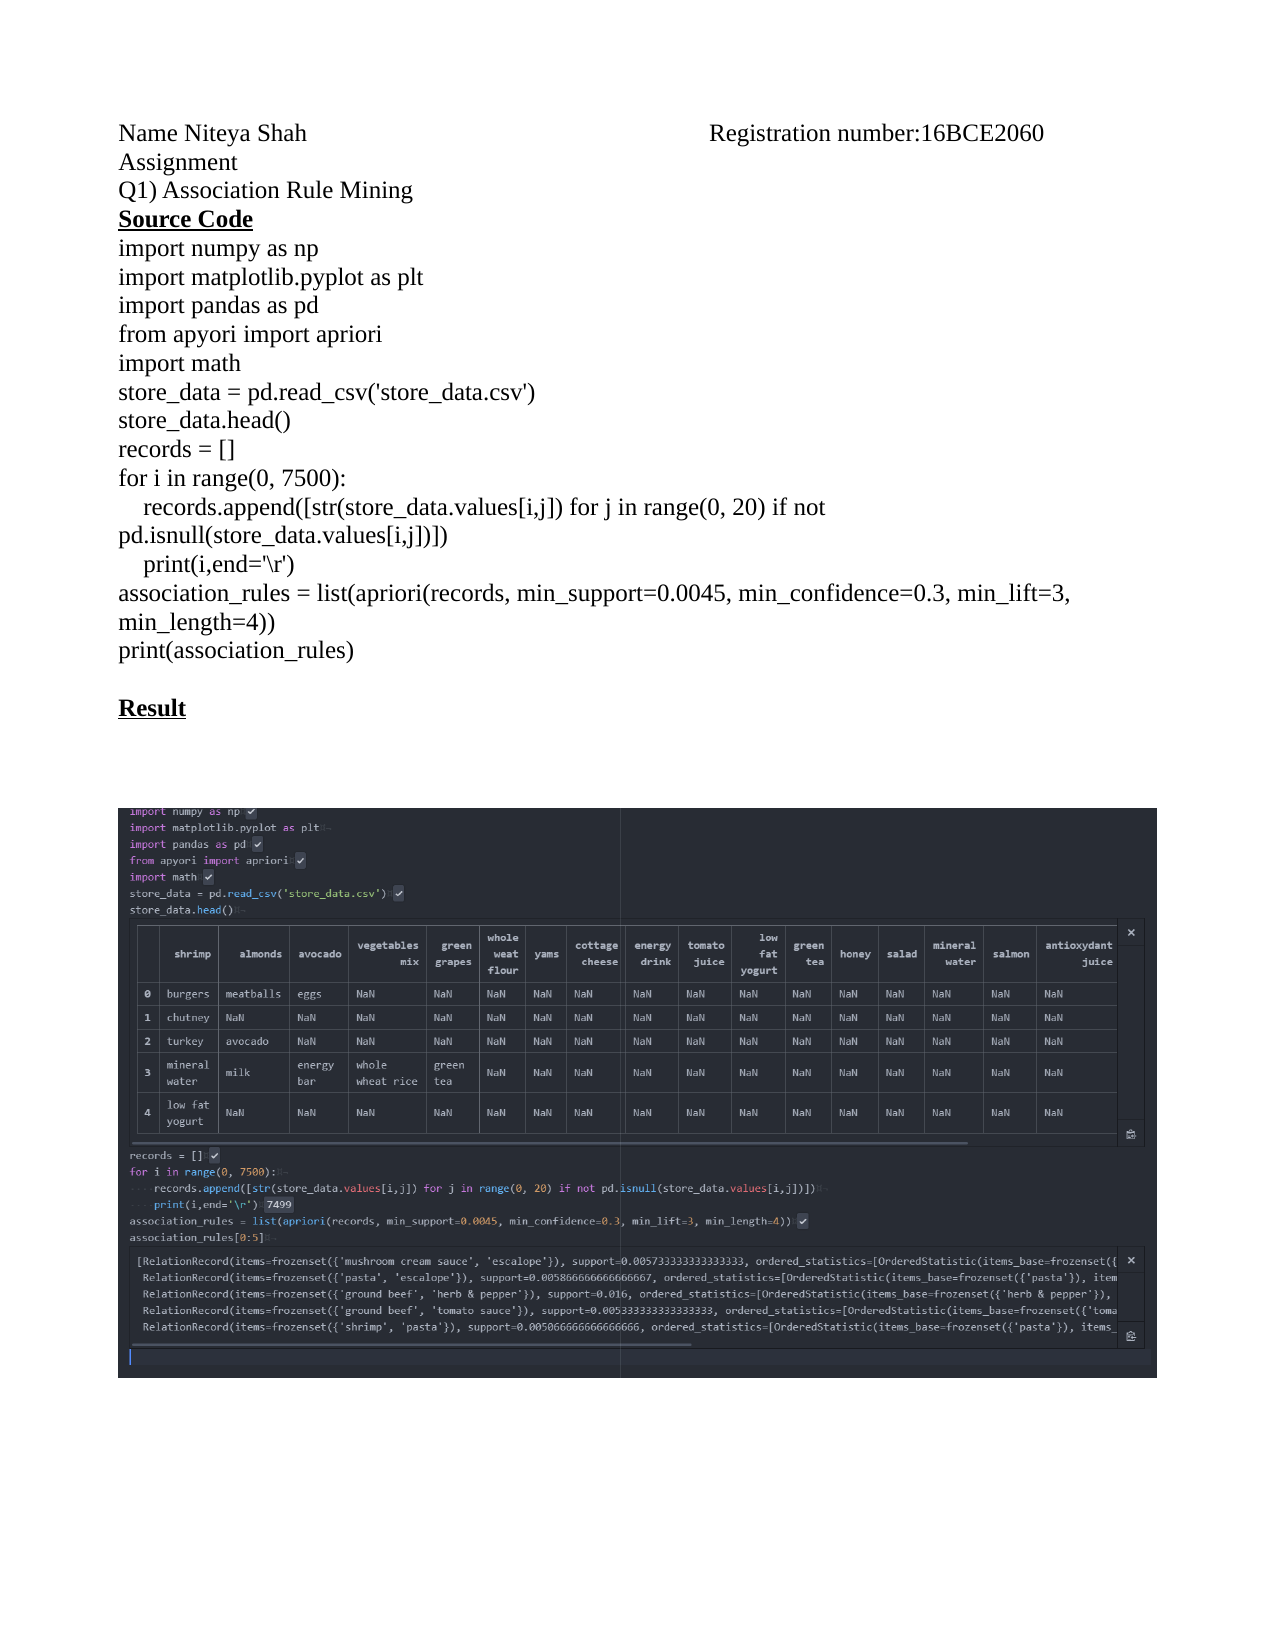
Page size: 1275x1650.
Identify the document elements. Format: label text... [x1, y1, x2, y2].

text association_rules = list(apriori(records, min_support=0.0045, min_confidence=0.3, min_lift=3, min_length=4)) [118, 578, 1157, 636]
text import pandas as pd [118, 291, 1157, 319]
text Source Code [118, 204, 1157, 233]
text print(association_rules) [118, 636, 1157, 664]
picture [118, 808, 1157, 1378]
text Result [118, 693, 1157, 722]
text Q1) Association Rule Mining [118, 176, 1157, 204]
text import numpy as np [118, 233, 1157, 262]
text import matplotlib.pyplot as plt [118, 262, 1157, 291]
text records = [] [118, 434, 1157, 463]
text from apyori import apriori [118, 319, 1157, 348]
text print(i,end='\r') [118, 549, 1157, 578]
text Name Niteya Shah Registration number:16BCE2060 [118, 118, 1157, 147]
text records.append([str(store_data.values[i,j]) for j in range(0, 20) if not pd.isnull(store_data.values[i,j])]) [118, 492, 1157, 549]
text store_data = pd.read_csv('store_data.csv') [118, 377, 1157, 406]
text store_data.head() [118, 406, 1157, 434]
text for i in range(0, 7500): [118, 463, 1157, 492]
text import math [118, 348, 1157, 377]
text Assignment [118, 147, 1157, 176]
